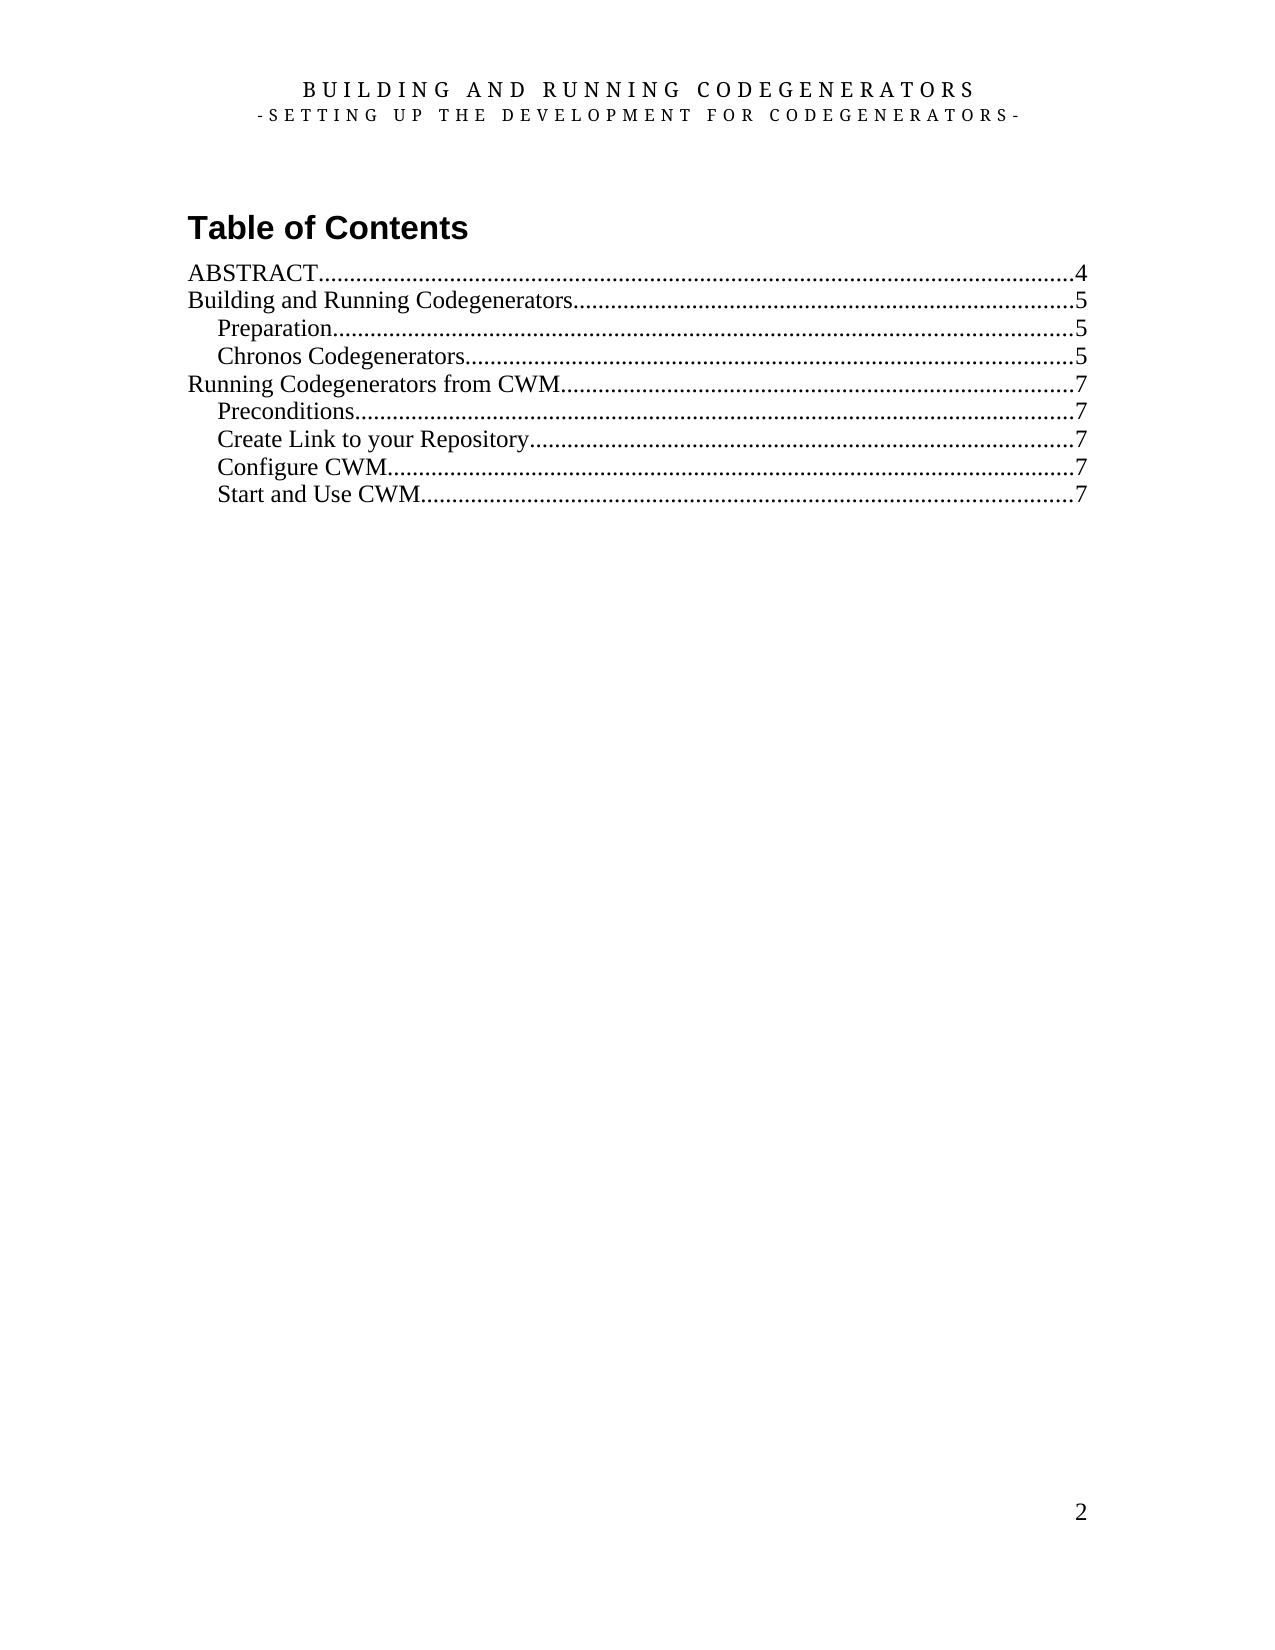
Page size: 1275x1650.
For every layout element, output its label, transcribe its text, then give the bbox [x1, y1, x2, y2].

text Preconditions 7 [217, 397, 1087, 425]
text Create Link to your Repository 7 [217, 425, 1087, 453]
text Start and Use CWM 7 [217, 481, 1087, 508]
text ABSTRACT 4 [187, 259, 1087, 287]
text Configure CWM 7 [217, 453, 1087, 481]
text Preparation 5 [217, 314, 1087, 342]
text Building and Running Codegenerators 5 [187, 287, 1087, 314]
subtitle Table of Contents [187, 209, 1087, 246]
text Chronos Codegenerators 5 [217, 342, 1087, 370]
text Running Codegenerators from CWM 7 [187, 370, 1087, 397]
